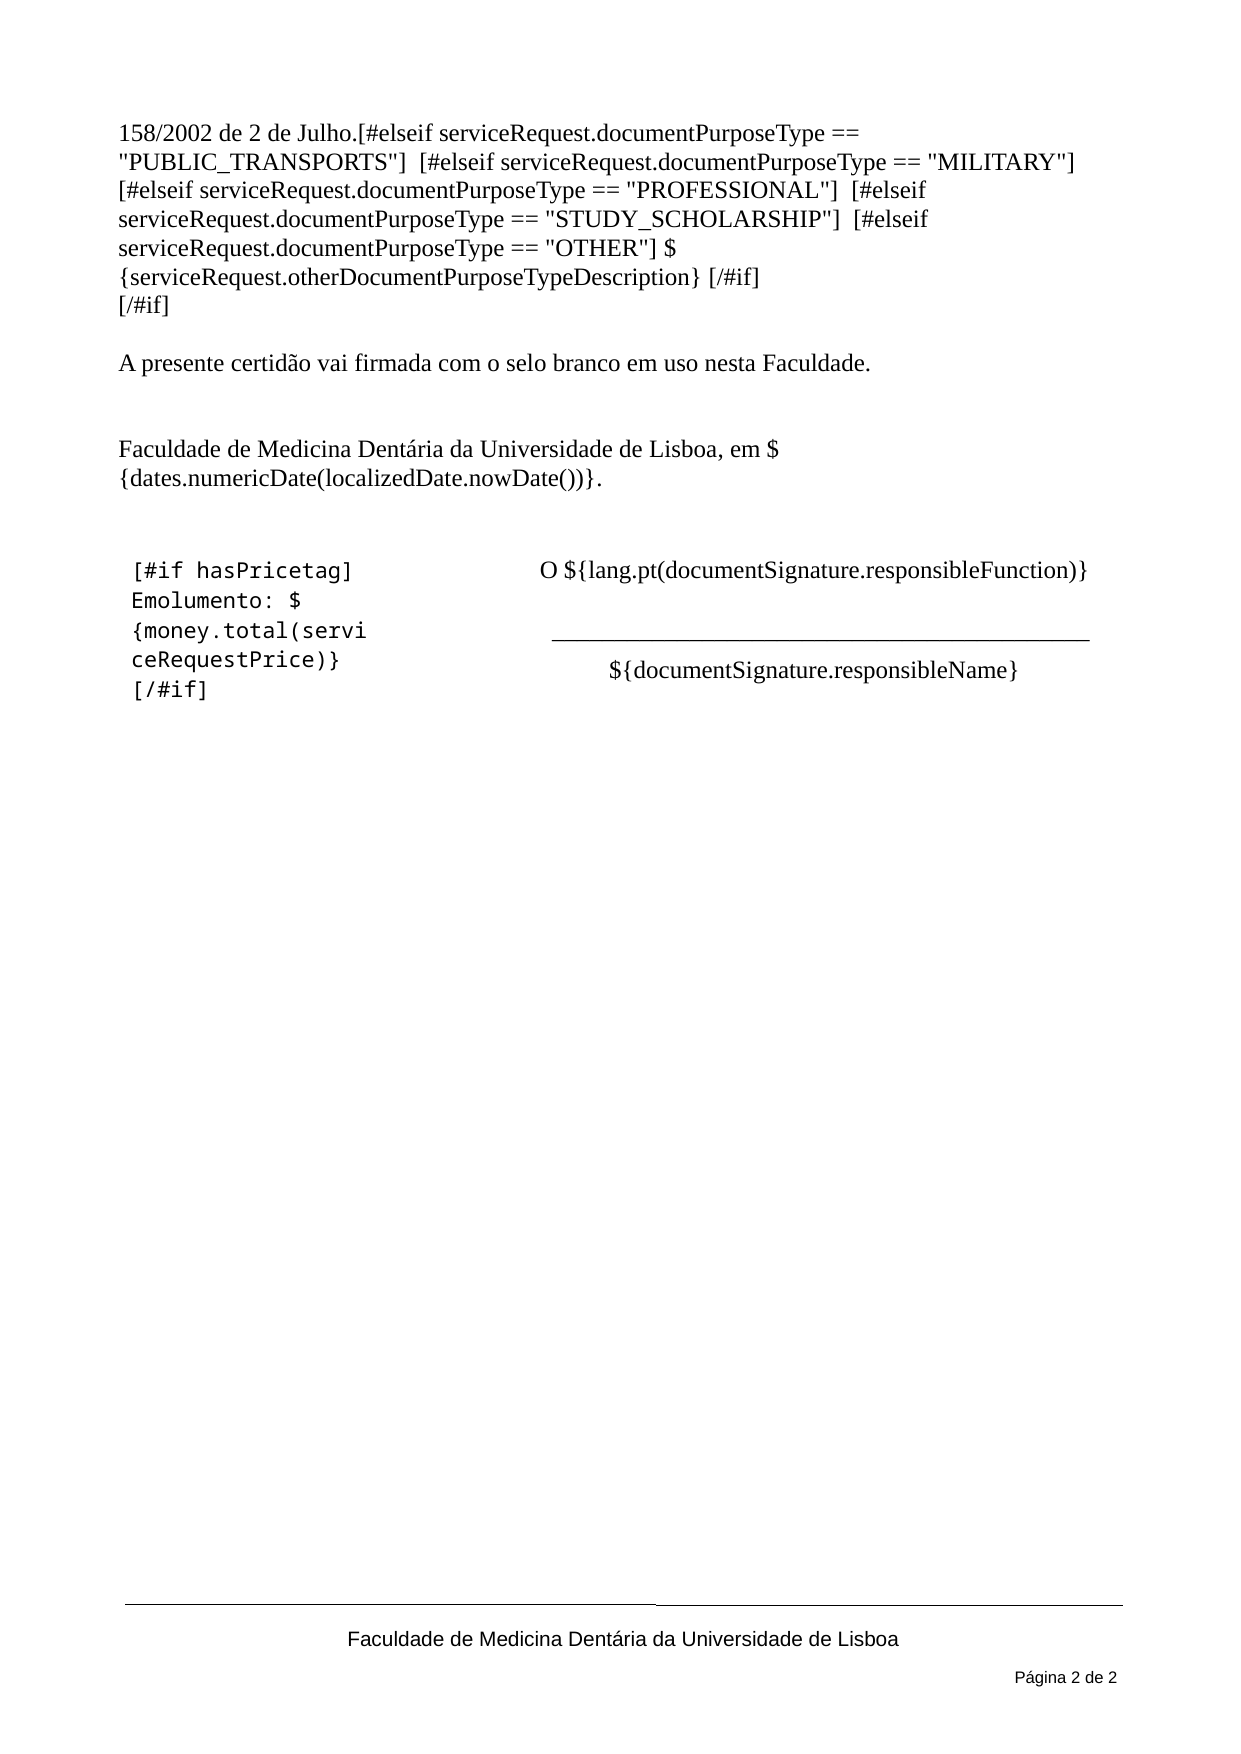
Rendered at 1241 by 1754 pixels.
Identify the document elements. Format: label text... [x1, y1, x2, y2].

text Faculdade de Medicina Dentária da Universidade de Lisboa, em ${dates.numericDate(localizedDate.nowDate())}. [118, 434, 1122, 492]
table_cell ${documentSignature.responsibleName} [519, 649, 1110, 710]
table_cell ___________________________________________ [519, 590, 1110, 649]
text [/#if] [118, 291, 1122, 319]
text 158/2002 de 2 de Julho.[#elseif serviceRequest.documentPurposeType == "PUBLIC_TRANSPORTS"] [#elseif serviceRequest.documentPurposeType == "MILITARY"] [#elseif serviceRequest.documentPurposeType == "PROFESSIONAL"] [#elseif serviceRequest.documentPurposeType == "STUDY_SCHOLARSHIP"] [#elseif serviceRequest.documentPurposeType == "OTHER"] ${serviceRequest.otherDocumentPurposeTypeDescription} [/#if] [118, 118, 1122, 291]
text A presente certidão vai firmada com o selo branco em uso nesta Faculdade. [118, 348, 1122, 377]
table_header [#if hasPricetag] Emolumento: ${money.total(serviceRequestPrice)} [/#if] [125, 549, 519, 710]
table_header O ${lang.pt(documentSignature.responsibleFunction)} [519, 549, 1110, 589]
